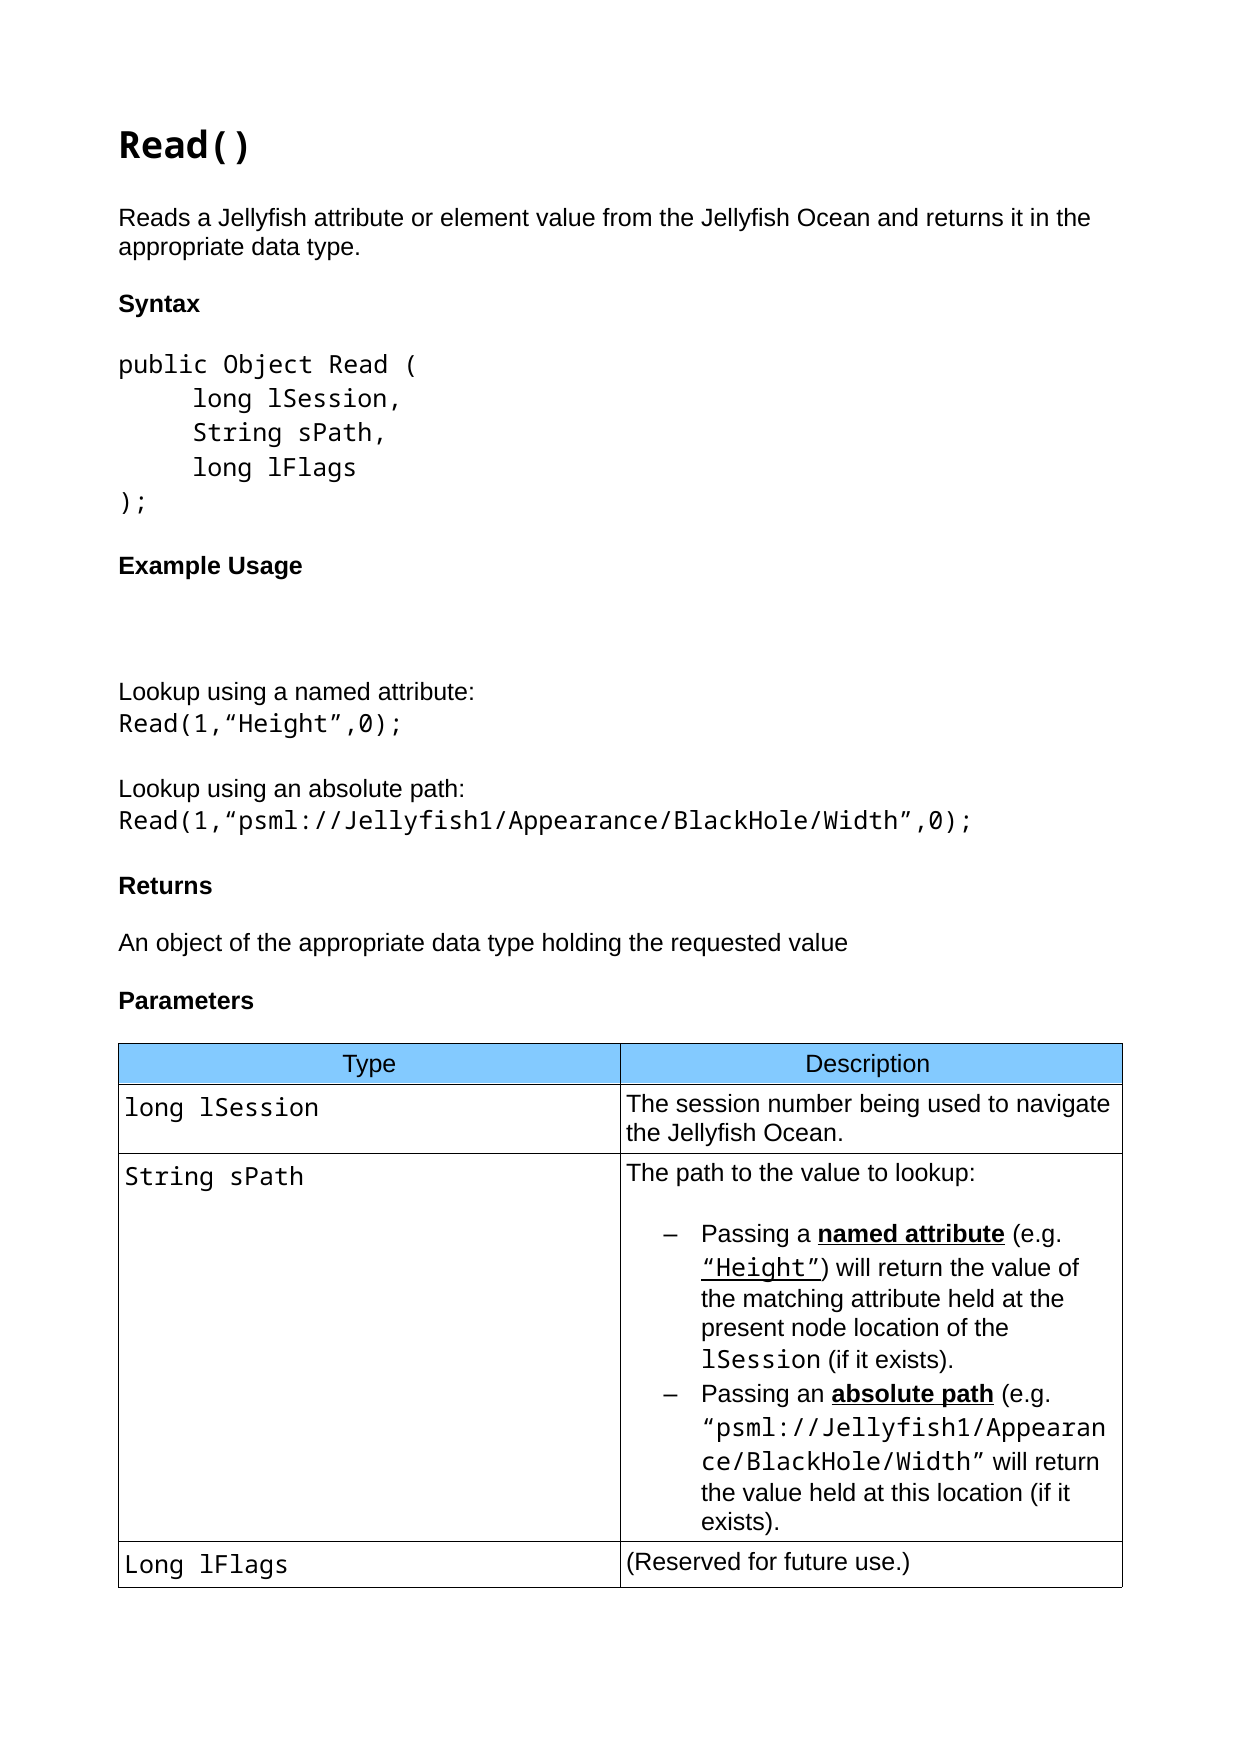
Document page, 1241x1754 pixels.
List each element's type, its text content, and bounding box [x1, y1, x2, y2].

text Parameters [118, 986, 1122, 1014]
table_cell The path to the value to lookup: Passing a named attribute (e.g. “Height”) will return the value of the matching attribute held at the present node location of the lSession (if it exists). Passing an absolute path (e.g. “psml://Jellyfish1/Appearance/BlackHole/Width” will return the value held at this location (if it exists). [621, 1154, 1122, 1541]
text ); [118, 483, 1122, 517]
table_cell The session number being used to navigate the Jellyfish Ocean. [621, 1085, 1122, 1153]
text Lookup using an absolute path: [118, 774, 1122, 803]
table_cell long lSession [119, 1085, 620, 1153]
text long lSession, [118, 381, 1122, 415]
table_cell String sPath [119, 1154, 620, 1541]
text public Object Read ( [118, 347, 1122, 381]
text An object of the appropriate data type holding the requested value [118, 928, 1122, 957]
text Example Usage [118, 551, 1122, 580]
text Reads a Jellyfish attribute or element value from the Jellyfish Ocean and returns it in the appropriate data type. [118, 203, 1122, 261]
text String sPath, [118, 415, 1122, 449]
text Returns [118, 871, 1122, 899]
table_header Type [119, 1044, 620, 1083]
text Read(1,“psml://Jellyfish1/Appearance/BlackHole/Width”,0); [118, 803, 1122, 837]
table_cell Long lFlags [119, 1542, 620, 1587]
text long lFlags [118, 449, 1122, 483]
text Read() [118, 118, 1122, 169]
text Syntax [118, 289, 1122, 318]
table_header Description [621, 1044, 1122, 1083]
table_cell (Reserved for future use.) [621, 1542, 1122, 1587]
text Lookup using a named attribute: [118, 677, 1122, 706]
text Read(1,“Height”,0); [118, 706, 1122, 740]
